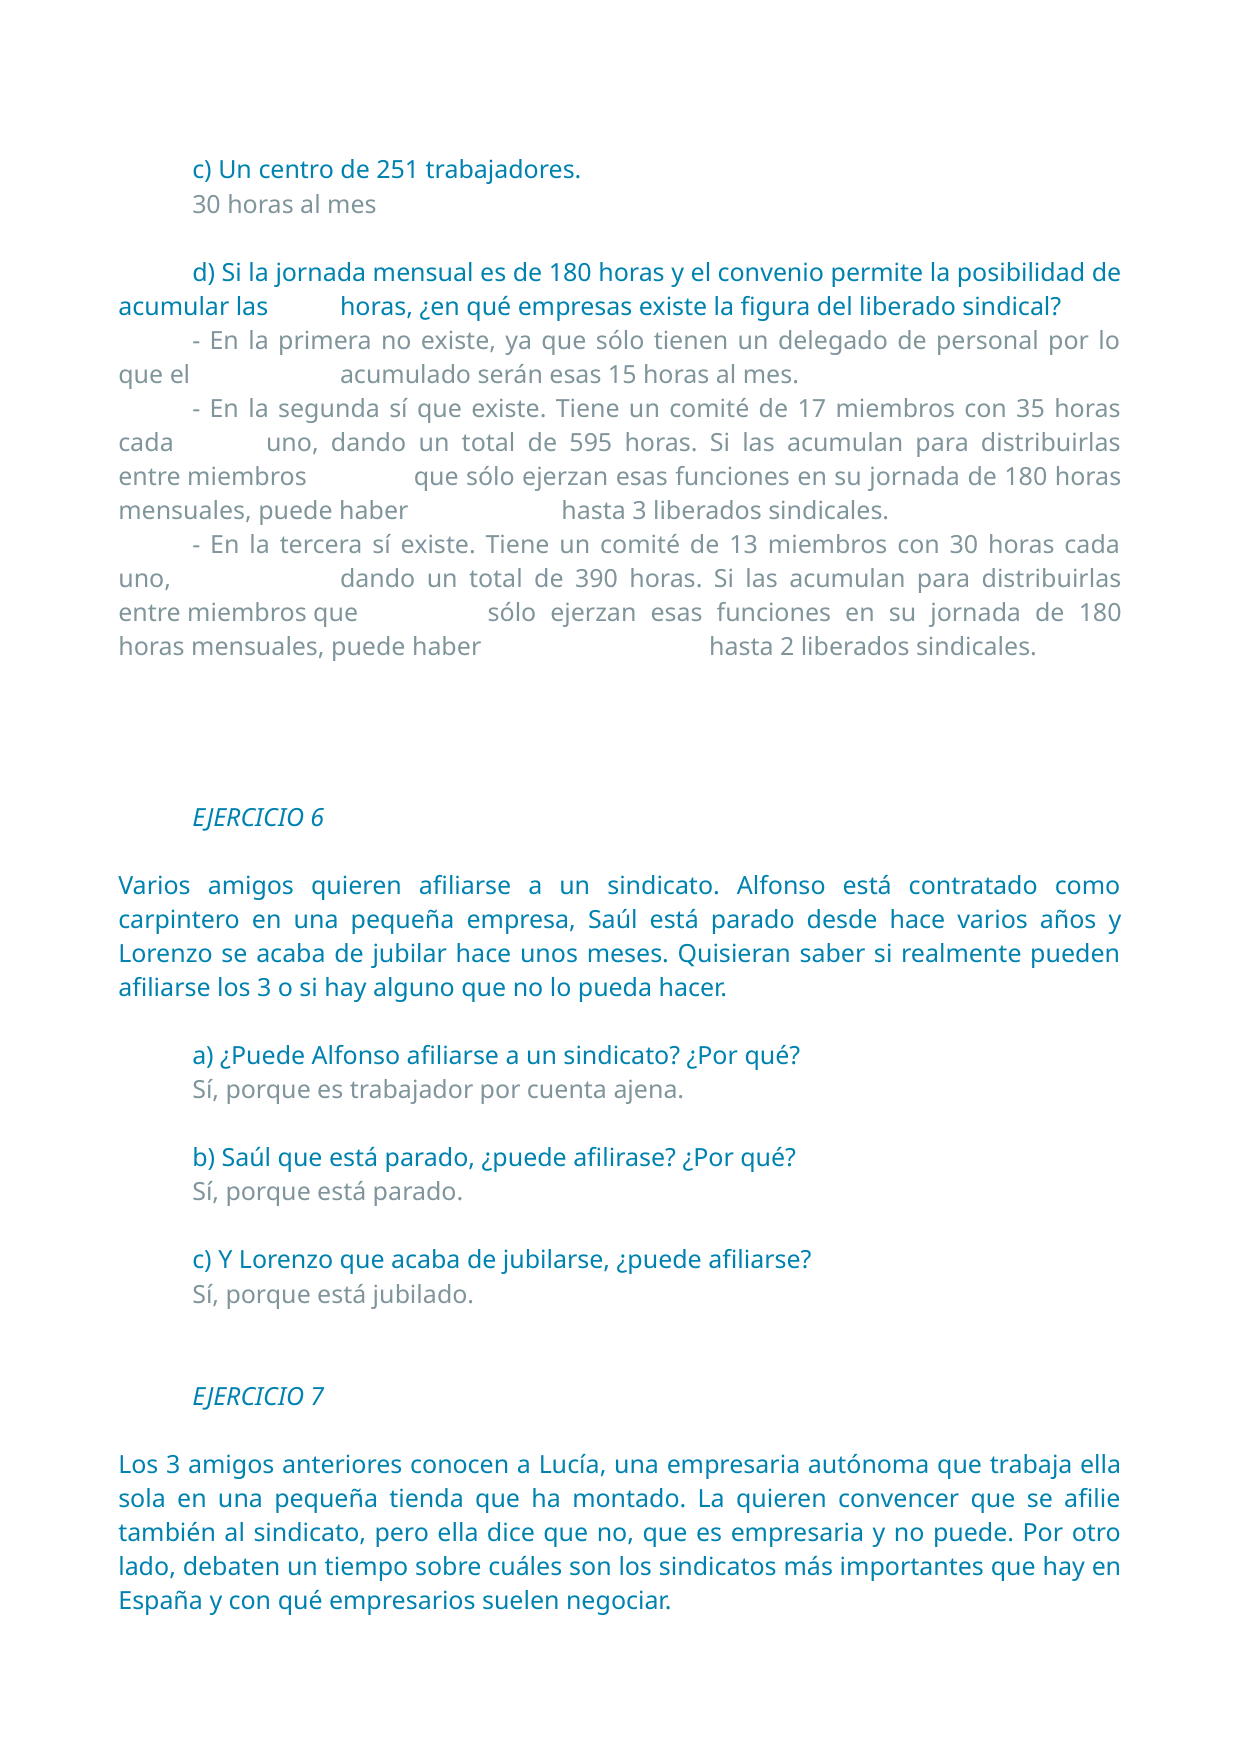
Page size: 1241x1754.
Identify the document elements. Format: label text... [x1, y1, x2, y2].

text - En la primera no existe, ya que sólo tienen un delegado de personal por lo que el acumulado serán esas 15 horas al mes. [118, 322, 1122, 391]
text EJERCICIO 7 [118, 1378, 1122, 1412]
text d) Si la jornada mensual es de 180 horas y el convenio permite la posibilidad de acumular las horas, ¿en qué empresas existe la figura del liberado sindical? [118, 254, 1122, 322]
text - En la tercera sí existe. Tiene un comité de 13 miembros con 30 horas cada uno, dando un total de 390 horas. Si las acumulan para distribuirlas entre miembros que sólo ejerzan esas funciones en su jornada de 180 horas mensuales, puede haber hasta 2 liberados sindicales. [118, 527, 1122, 663]
text b) Saúl que está parado, ¿puede afilirase? ¿Por qué? [118, 1140, 1122, 1174]
text Sí, porque está parado. [118, 1174, 1122, 1208]
text Los 3 amigos anteriores conocen a Lucía, una empresaria autónoma que trabaja ella sola en una pequeña tienda que ha montado. La quieren convencer que se afilie también al sindicato, pero ella dice que no, que es empresaria y no puede. Por otro lado, debaten un tiempo sobre cuáles son los sindicatos más importantes que hay en España y con qué empresarios suelen negociar. [118, 1447, 1122, 1617]
text c) Y Lorenzo que acaba de jubilarse, ¿puede afiliarse? [118, 1242, 1122, 1276]
text Sí, porque está jubilado. [118, 1276, 1122, 1310]
text EJERCICIO 6 [118, 799, 1122, 833]
text Varios amigos quieren afiliarse a un sindicato. Alfonso está contratado como carpintero en una pequeña empresa, Saúl está parado desde hace varios años y Lorenzo se acaba de jubilar hace unos meses. Quisieran saber si realmente pueden afiliarse los 3 o si hay alguno que no lo pueda hacer. [118, 867, 1122, 1004]
text c) Un centro de 251 trabajadores. [118, 152, 1122, 186]
text 30 horas al mes [118, 186, 1122, 220]
text Sí, porque es trabajador por cuenta ajena. [118, 1072, 1122, 1106]
text a) ¿Puede Alfonso afiliarse a un sindicato? ¿Por qué? [118, 1038, 1122, 1072]
text - En la segunda sí que existe. Tiene un comité de 17 miembros con 35 horas cada uno, dando un total de 595 horas. Si las acumulan para distribuirlas entre miembros que sólo ejerzan esas funciones en su jornada de 180 horas mensuales, puede haber hasta 3 liberados sindicales. [118, 391, 1122, 527]
